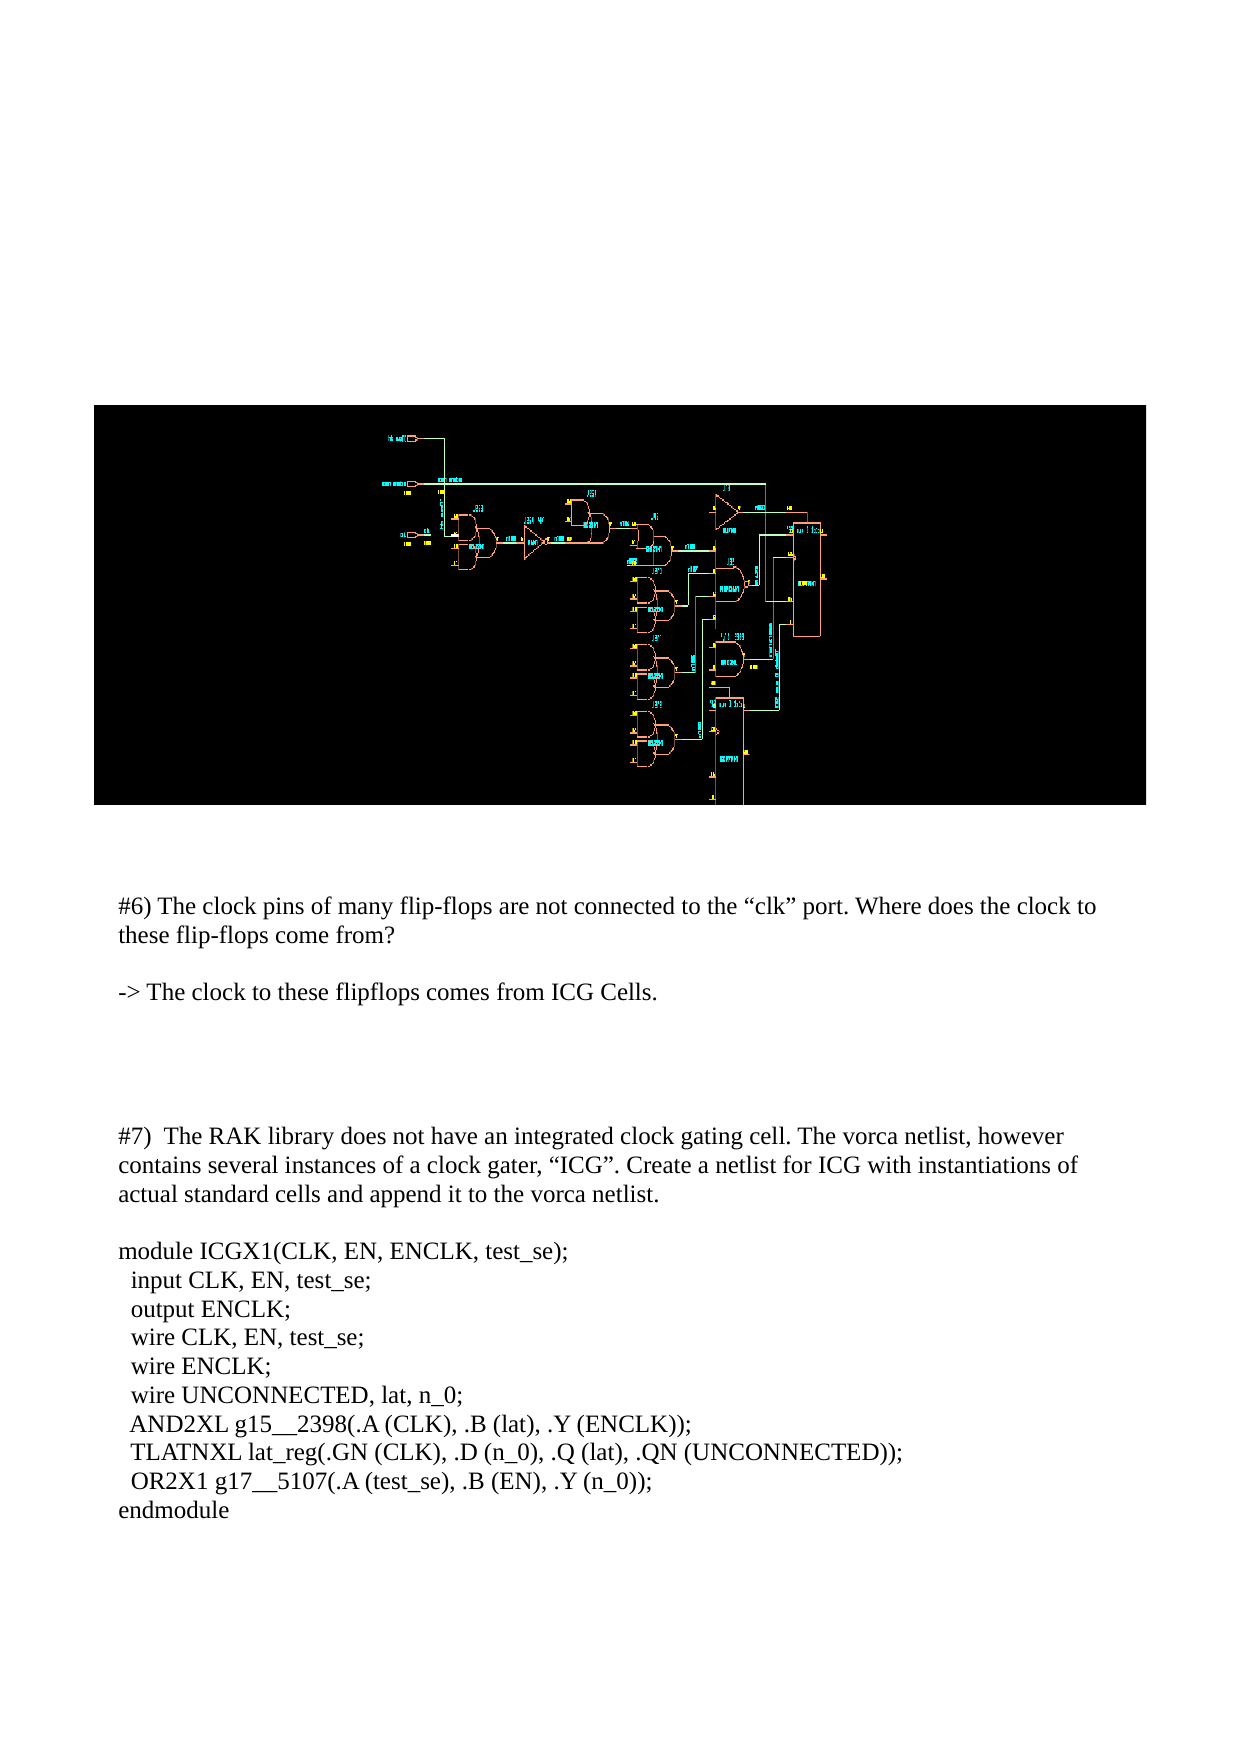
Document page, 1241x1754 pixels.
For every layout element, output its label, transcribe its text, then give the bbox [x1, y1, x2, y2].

text wire CLK, EN, test_se; [118, 1322, 1122, 1351]
text #7) The RAK library does not have an integrated clock gating cell. The vorca netlist, however contains several instances of a clock gater, “ICG”. Create a netlist for ICG with instantiations of actual standard cells and append it to the vorca netlist. [118, 1121, 1122, 1207]
text wire UNCONNECTED, lat, n_0; [118, 1380, 1122, 1409]
text OR2X1 g17__5107(.A (test_se), .B (EN), .Y (n_0)); [118, 1466, 1122, 1495]
text TLATNXL lat_reg(.GN (CLK), .D (n_0), .Q (lat), .QN (UNCONNECTED)); [118, 1437, 1122, 1466]
text module ICGX1(CLK, EN, ENCLK, test_se); [118, 1236, 1122, 1265]
text endmodule [118, 1495, 1122, 1524]
picture [94, 405, 1147, 805]
text input CLK, EN, test_se; [118, 1265, 1122, 1294]
text output ENCLK; [118, 1294, 1122, 1322]
text -> The clock to these flipflops comes from ICG Cells. [118, 977, 1122, 1006]
text #6) The clock pins of many flip-flops are not connected to the “clk” port. Where does the clock to these flip-flops come from? [118, 891, 1122, 949]
text wire ENCLK; [118, 1351, 1122, 1380]
text AND2XL g15__2398(.A (CLK), .B (lat), .Y (ENCLK)); [118, 1409, 1122, 1437]
